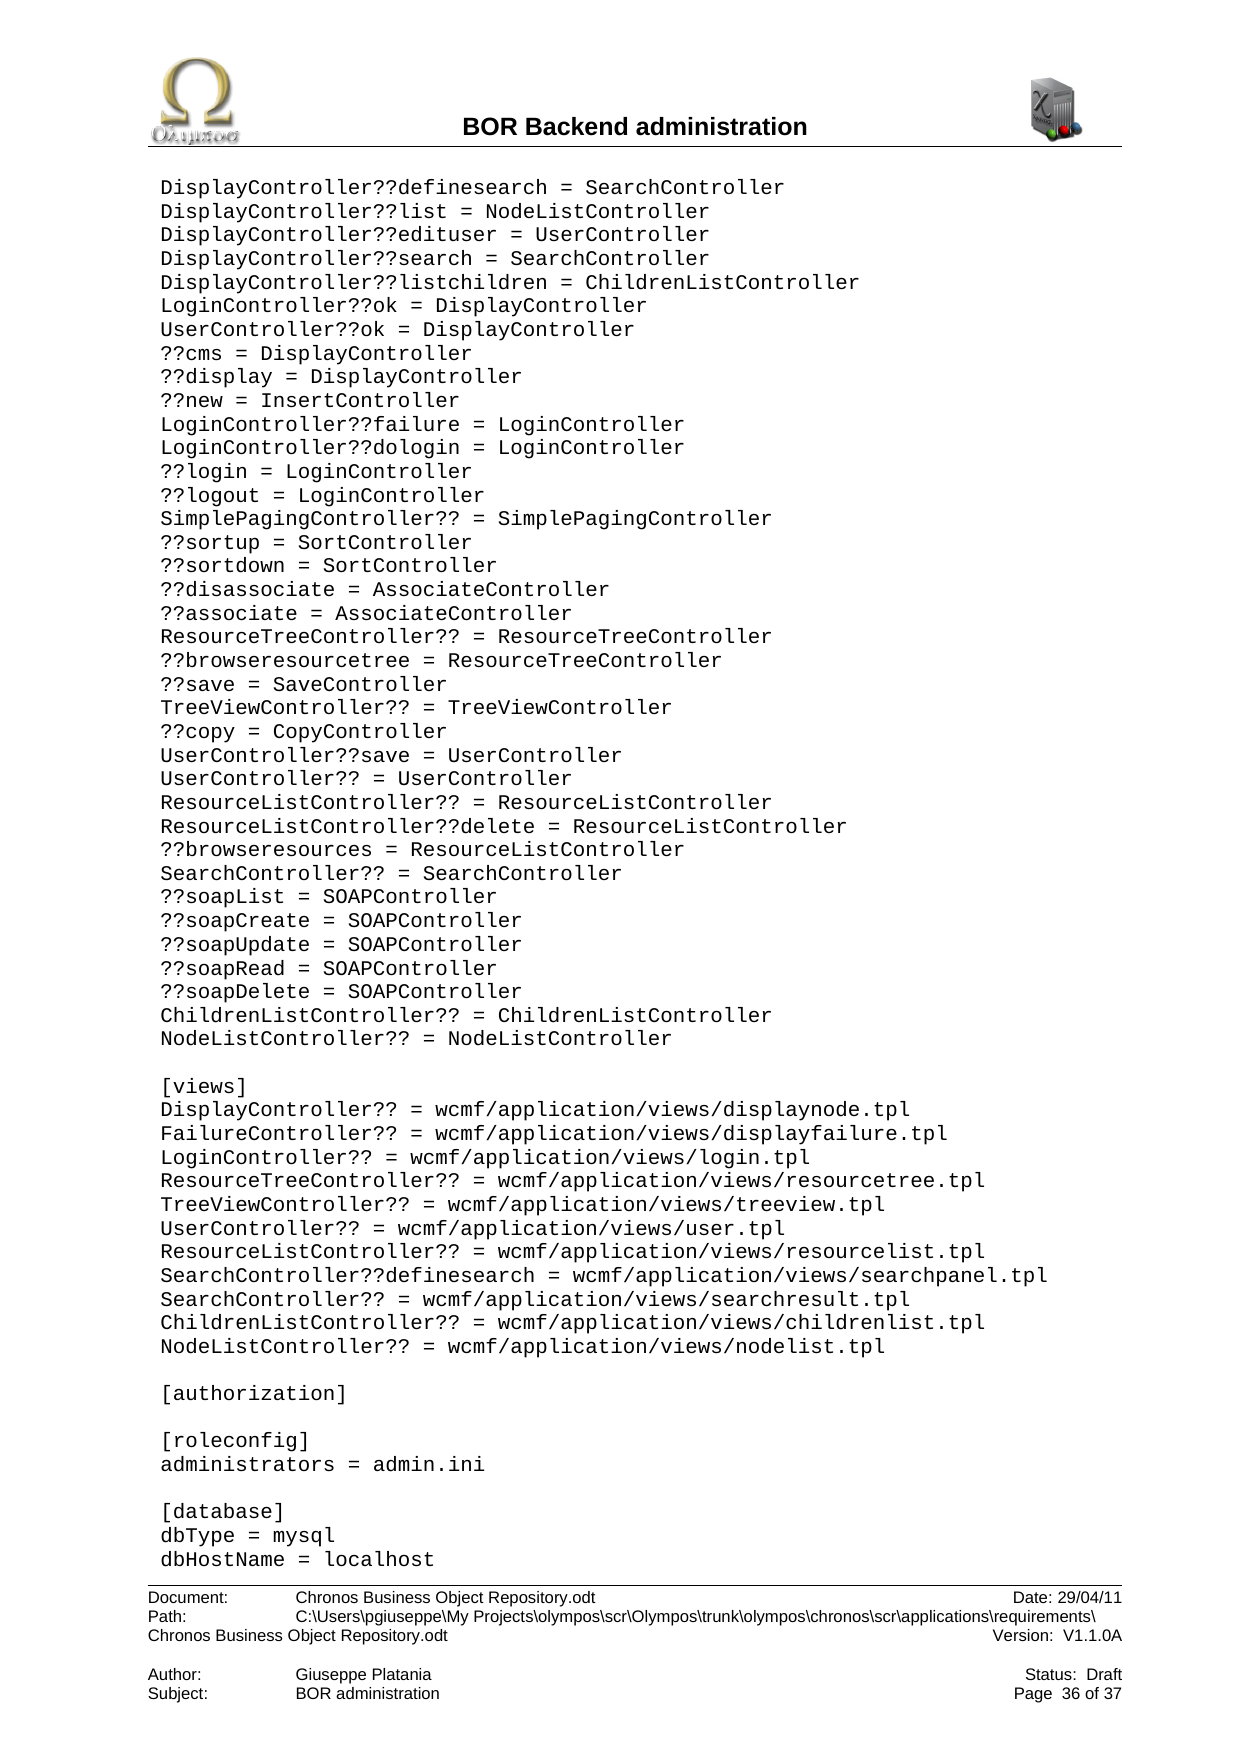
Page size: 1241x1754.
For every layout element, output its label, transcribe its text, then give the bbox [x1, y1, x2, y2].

text ??save = SaveController [148, 674, 1122, 697]
text dbHostName = localhost [148, 1549, 1122, 1572]
text ??sortdown = SortController [148, 556, 1122, 579]
text LoginController?? = wcmf/application/views/login.tpl [148, 1147, 1122, 1170]
text ResourceListController??delete = ResourceListController [148, 816, 1122, 839]
text ??soapDelete = SOAPController [148, 981, 1122, 1005]
text LoginController??ok = DisplayController [148, 295, 1122, 319]
text DisplayController??listchildren = ChildrenListController [148, 272, 1122, 295]
text UserController??ok = DisplayController [148, 319, 1122, 343]
text ResourceTreeController?? = wcmf/application/views/resourcetree.tpl [148, 1170, 1122, 1194]
picture [147, 55, 242, 145]
text ??soapList = SOAPController [148, 887, 1122, 910]
text ??browseresourcetree = ResourceTreeController [148, 650, 1122, 674]
text LoginController??dologin = LoginController [148, 437, 1122, 461]
text ResourceListController?? = wcmf/application/views/resourcelist.tpl [148, 1241, 1122, 1265]
text UserController??save = UserController [148, 745, 1122, 768]
text ??soapRead = SOAPController [148, 957, 1122, 981]
text LoginController??failure = LoginController [148, 414, 1122, 437]
text [authorization] [148, 1383, 1122, 1407]
text administrators = admin.ini [148, 1454, 1122, 1478]
text DisplayController??list = NodeListController [148, 201, 1122, 224]
text DisplayController?? = wcmf/application/views/displaynode.tpl [148, 1099, 1122, 1123]
text SimplePagingController?? = SimplePagingController [148, 508, 1122, 532]
text ResourceTreeController?? = ResourceTreeController [148, 626, 1122, 650]
text ??sortup = SortController [148, 532, 1122, 556]
text TreeViewController?? = TreeViewController [148, 697, 1122, 721]
text dbType = mysql [148, 1525, 1122, 1549]
text DisplayController??edituser = UserController [148, 224, 1122, 248]
text ??soapCreate = SOAPController [148, 910, 1122, 934]
text SearchController?? = SearchController [148, 863, 1122, 887]
text TreeViewController?? = wcmf/application/views/treeview.tpl [148, 1194, 1122, 1218]
text [roleconfig] [148, 1430, 1122, 1454]
text UserController?? = UserController [148, 768, 1122, 792]
text DisplayController??definesearch = SearchController [148, 177, 1122, 201]
text SearchController?? = wcmf/application/views/searchresult.tpl [148, 1288, 1122, 1312]
text DisplayController??search = SearchController [148, 248, 1122, 272]
text [views] [148, 1076, 1122, 1099]
picture [1029, 75, 1085, 143]
text [database] [148, 1501, 1122, 1525]
text ??logout = LoginController [148, 484, 1122, 508]
text UserController?? = wcmf/application/views/user.tpl [148, 1218, 1122, 1241]
text ??associate = AssociateController [148, 603, 1122, 626]
text ??display = DisplayController [148, 366, 1122, 390]
text SearchController??definesearch = wcmf/application/views/searchpanel.tpl [148, 1265, 1122, 1288]
text ??cms = DisplayController [148, 343, 1122, 366]
text ChildrenListController?? = wcmf/application/views/childrenlist.tpl [148, 1312, 1122, 1336]
text ??browseresources = ResourceListController [148, 839, 1122, 863]
text ??copy = CopyController [148, 721, 1122, 745]
text NodeListController?? = NodeListController [148, 1028, 1122, 1052]
text ResourceListController?? = ResourceListController [148, 792, 1122, 816]
text NodeListController?? = wcmf/application/views/nodelist.tpl [148, 1336, 1122, 1359]
text FailureController?? = wcmf/application/views/displayfailure.tpl [148, 1123, 1122, 1147]
text ??login = LoginController [148, 461, 1122, 484]
text ??disassociate = AssociateController [148, 579, 1122, 603]
text ??soapUpdate = SOAPController [148, 934, 1122, 957]
text ChildrenListController?? = ChildrenListController [148, 1005, 1122, 1028]
text ??new = InsertController [148, 390, 1122, 414]
